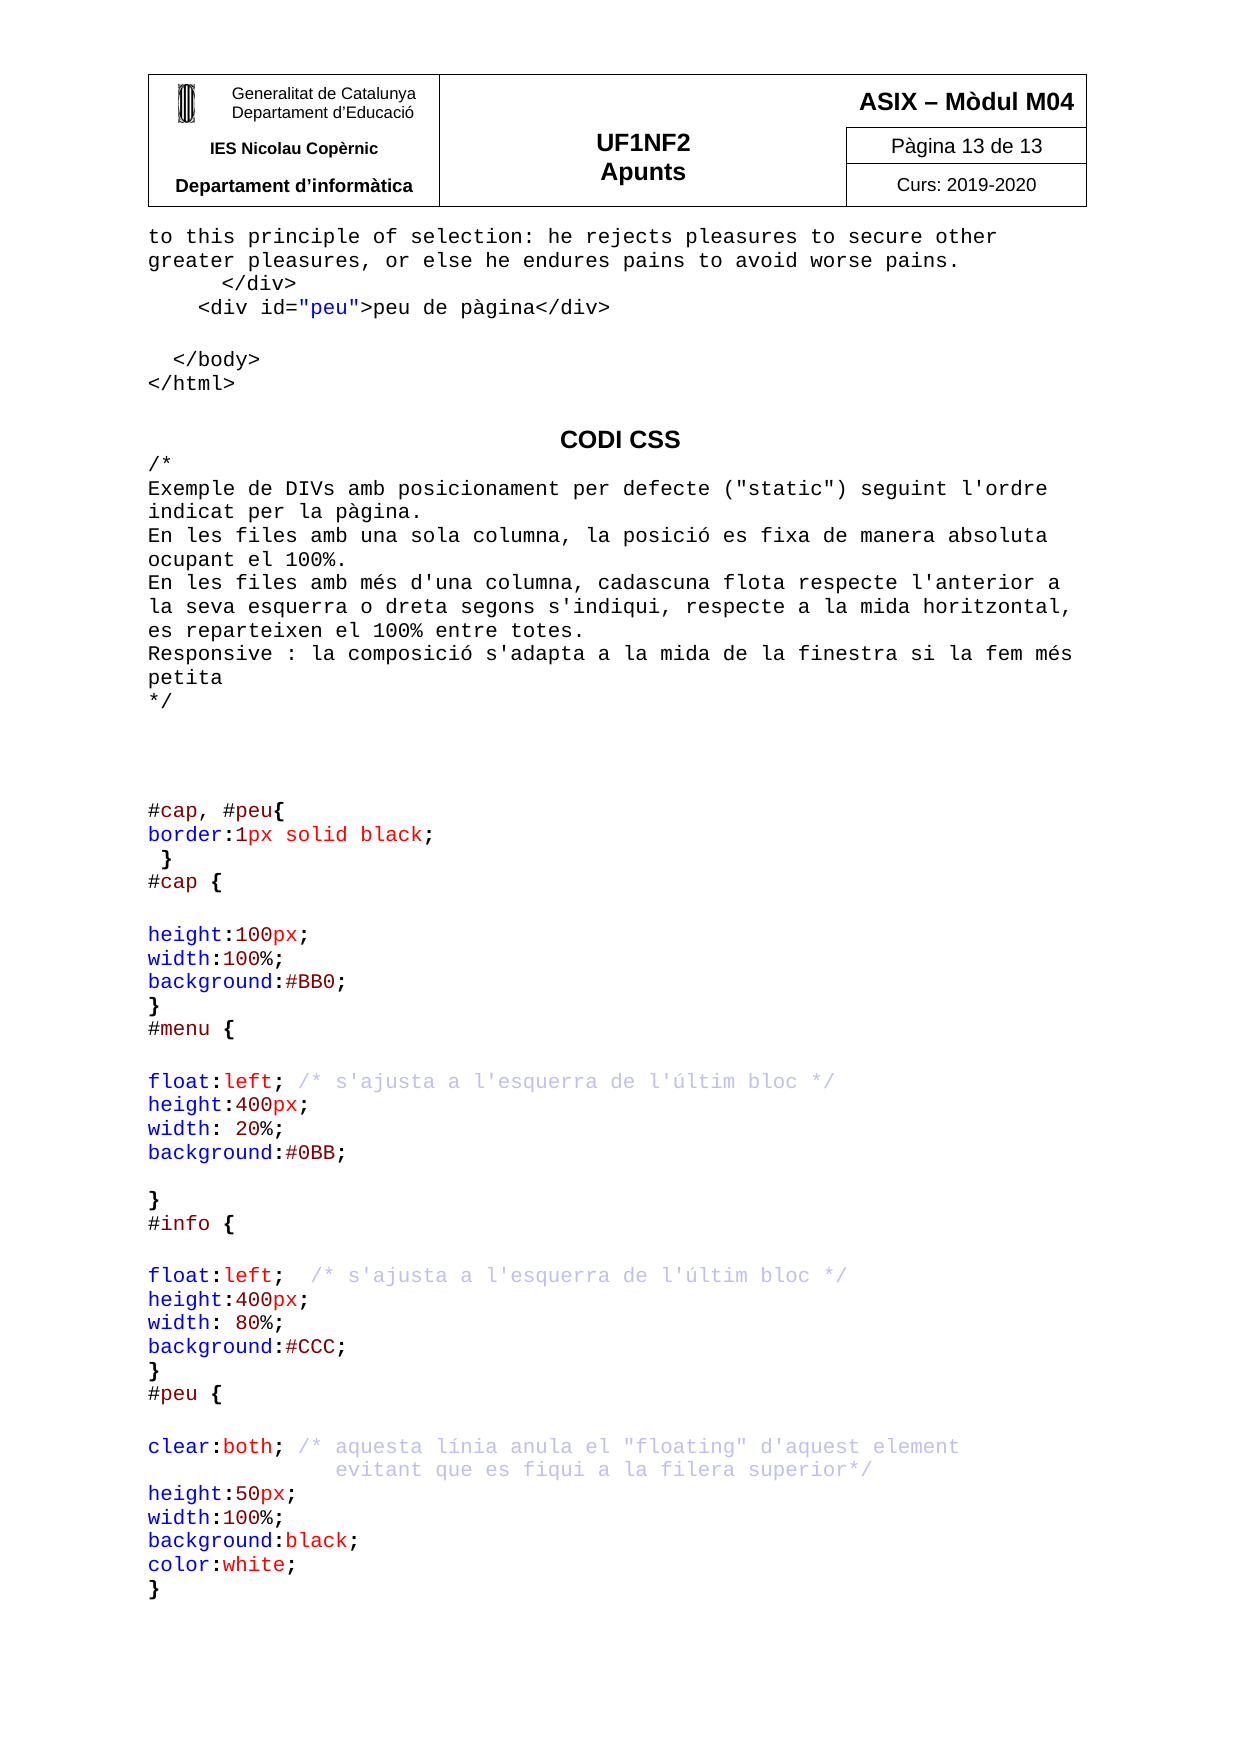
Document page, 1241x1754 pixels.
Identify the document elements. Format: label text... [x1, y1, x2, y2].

text to this principle of selection: he rejects pleasures to secure other greater pleasures, or else he endures pains to avoid worse pains. </div> <div id="peu">peu de pàgina</div> </body> </html> [148, 226, 1092, 425]
text CODI CSS [148, 425, 1092, 454]
text #cap, #peu{ border:1px solid black; } #cap { height:100px; width:100%; background:#BB0; } #menu { float:left; /* s'ajusta a l'esquerra de l'últim bloc */ height:400px; width: 20%; background:#0BB; } #info { float:left; /* s'ajusta a l'esquerra de l'últim bloc */ height:400px; width: 80%; background:#CCC; } #peu { clear:both; /* aquesta línia anula el "floating" d'aquest element evitant que es fiqui a la filera superior*/ height:50px; width:100%; background:black; color:white; } [148, 714, 1092, 1601]
text /* Exemple de DIVs amb posicionament per defecte ("static") seguint l'ordre indicat per la pàgina. En les files amb una sola columna, la posició es fixa de manera absoluta ocupant el 100%. En les files amb més d'una columna, cadascuna flota respecte l'anterior a la seva esquerra o dreta segons s'indiqui, respecte a la mida horitzontal, es reparteixen el 100% entre totes. Responsive : la composició s'adapta a la mida de la finestra si la fem més petita */ [148, 454, 1092, 714]
